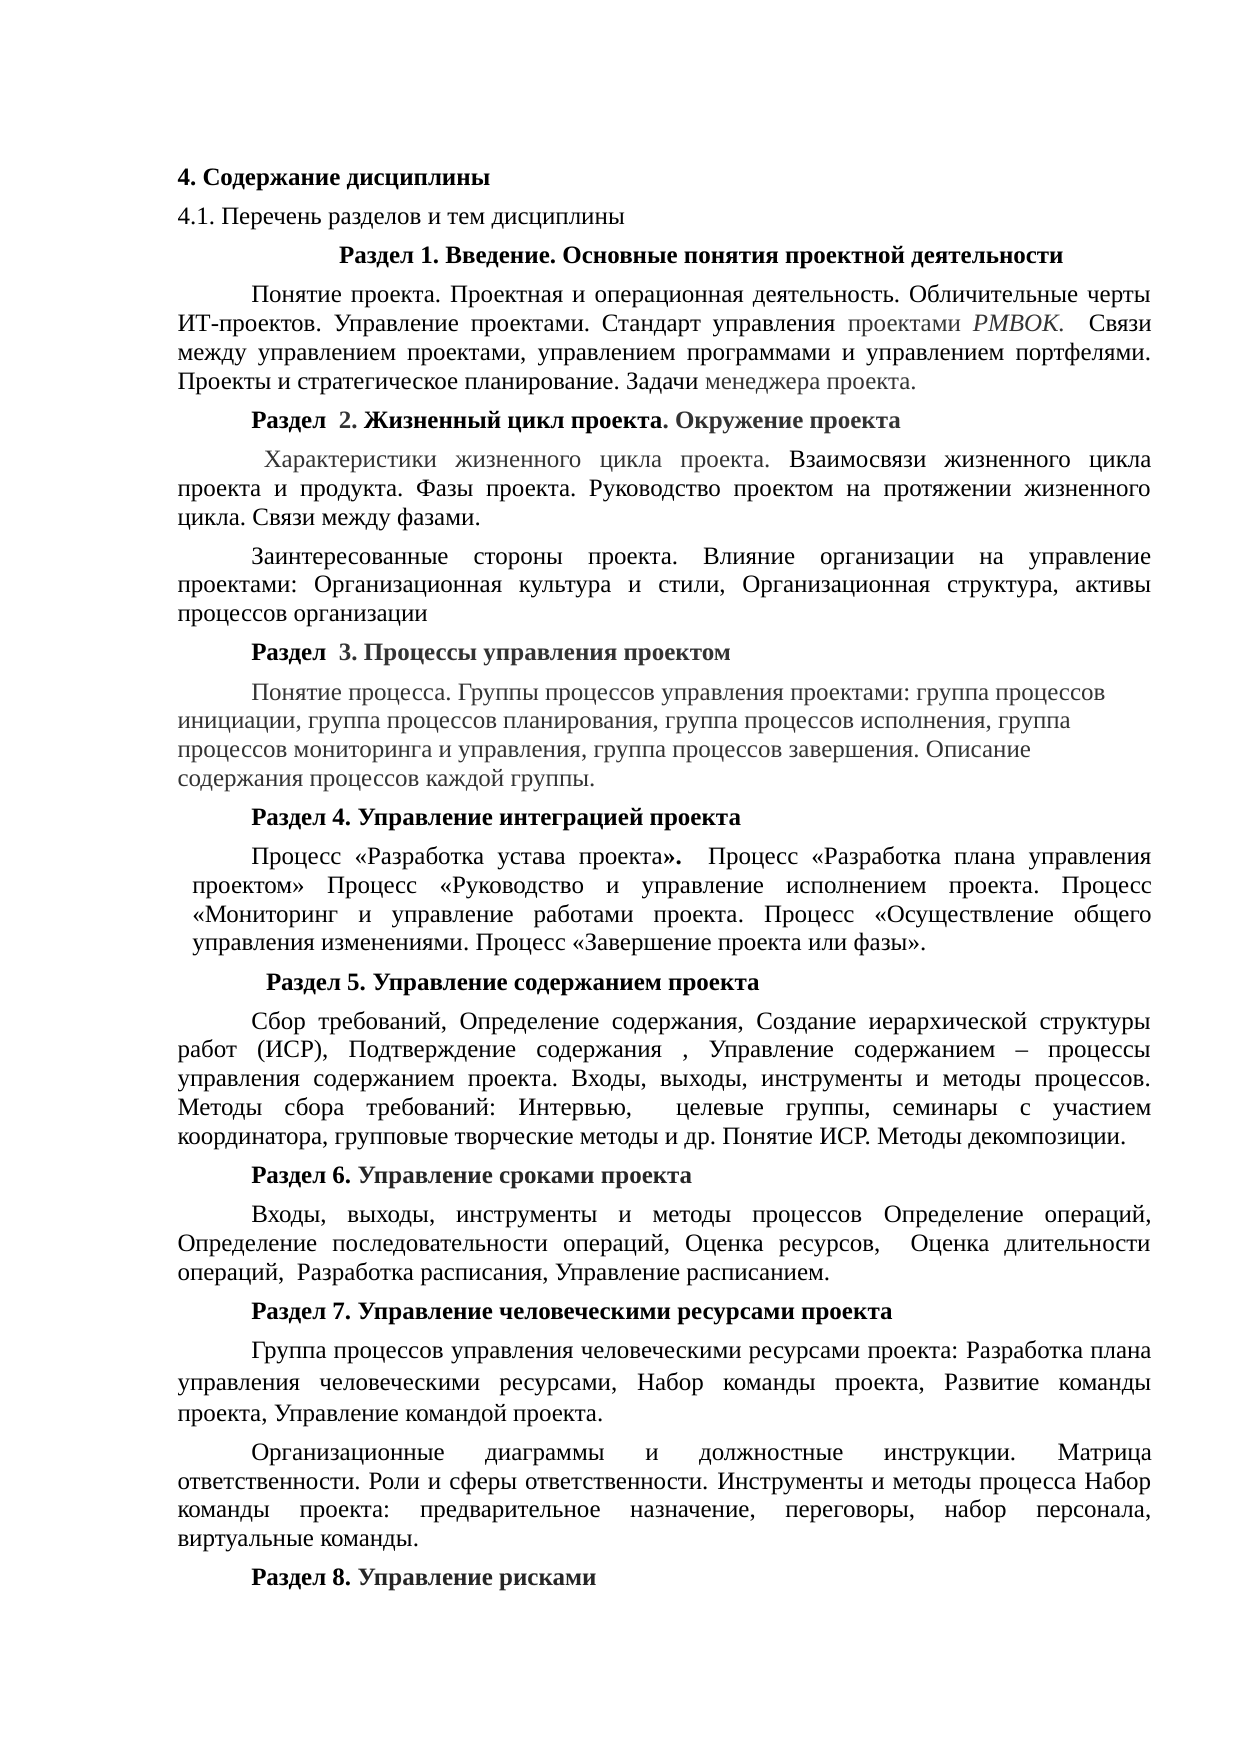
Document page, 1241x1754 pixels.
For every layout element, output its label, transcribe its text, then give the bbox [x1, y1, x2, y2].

text Раздел 7. Управление человеческими ресурсами проекта [177, 1296, 1152, 1324]
text 4. Содержание дисциплины [177, 162, 1152, 191]
text Входы, выходы, инструменты и методы процессов Определение операций, Определение последовательности операций, Оценка ресурсов, Оценка длительности операций, Разработка расписания, Управление расписанием. [177, 1199, 1152, 1285]
text 2Характеристики жизненного цикла проекта. Взаимосвязи жизненного цикла проекта и продукта. Фазы проекта. Руководство проектом на протяжении жизненного цикла. Связи между фазами. [177, 444, 1152, 530]
text Сбор требований, Определение содержания, Создание иерархической структуры работ (ИСР), Подтверждение содержания , Управление содержанием – процессы управления содержанием проекта. Входы, выходы, инструменты и методы процессов. Методы сбора требований: Интервью, целевые группы, семинары с участием координатора, групповые творческие методы и др. Понятие ИСР. Методы декомпозиции. [177, 1006, 1152, 1149]
text Раздел 5. Управление содержанием проекта [192, 967, 1152, 995]
text Понятие проекта. Проектная и операционная деятельность. Обличительные черты ИТ-проектов. Управление проектами. Стандарт управления проектами PMBOK. Связи между управлением проектами, управлением программами и управлением портфелями. Проекты и стратегическое планирование. Задачи менеджера проекта. [177, 279, 1152, 394]
text Раздел 6. Управление сроками проекта [177, 1160, 1152, 1189]
text Раздел 3. Процессы управления проектом [177, 637, 1152, 666]
text Раздел 4. Управление интеграцией проекта [177, 802, 1152, 831]
text Раздел 2. Жизненный цикл проекта. Окружение проекта [177, 405, 1152, 434]
text Заинтересованные стороны проекта. Влияние организации на управление проектами: Организационная культура и стили, Организационная структура, активы процессов организации [177, 541, 1152, 627]
text Раздел 8. Управление рисками [177, 1562, 1152, 1591]
text Процесс «Разработка устава проекта». Процесс «Разработка плана управления проектом» Процесс «Руководство и управление исполнением проекта. Процесс «Мониторинг и управление работами проекта. Процесс «Осуществление общего управления изменениями. Процесс «Завершение проекта или фазы». [192, 841, 1152, 956]
text Организационные диаграммы и должностные инструкции. Матрица ответственности. Роли и сферы ответственности. Инструменты и методы процесса Набор команды проекта: предварительное назначение, переговоры, набор персонала, виртуальные команды. [177, 1437, 1152, 1552]
text Группа процессов управления человеческими ресурсами проекта: Разработка плана управления человеческими ресурсами, Набор команды проекта, Развитие команды проекта, Управление командой проекта. [177, 1335, 1152, 1427]
text 4.1. Перечень разделов и тем дисциплины [177, 201, 1152, 230]
text Понятие процесса. Группы процессов управления проектами: группа процессов инициации, группа процессов планирования, группа процессов исполнения, группа процессов мониторинга и управления, группа процессов завершения. Описание содержания процессов каждой группы. [177, 677, 1152, 792]
text Раздел 1. Введение. Основные понятия проектной деятельности [177, 240, 1152, 269]
